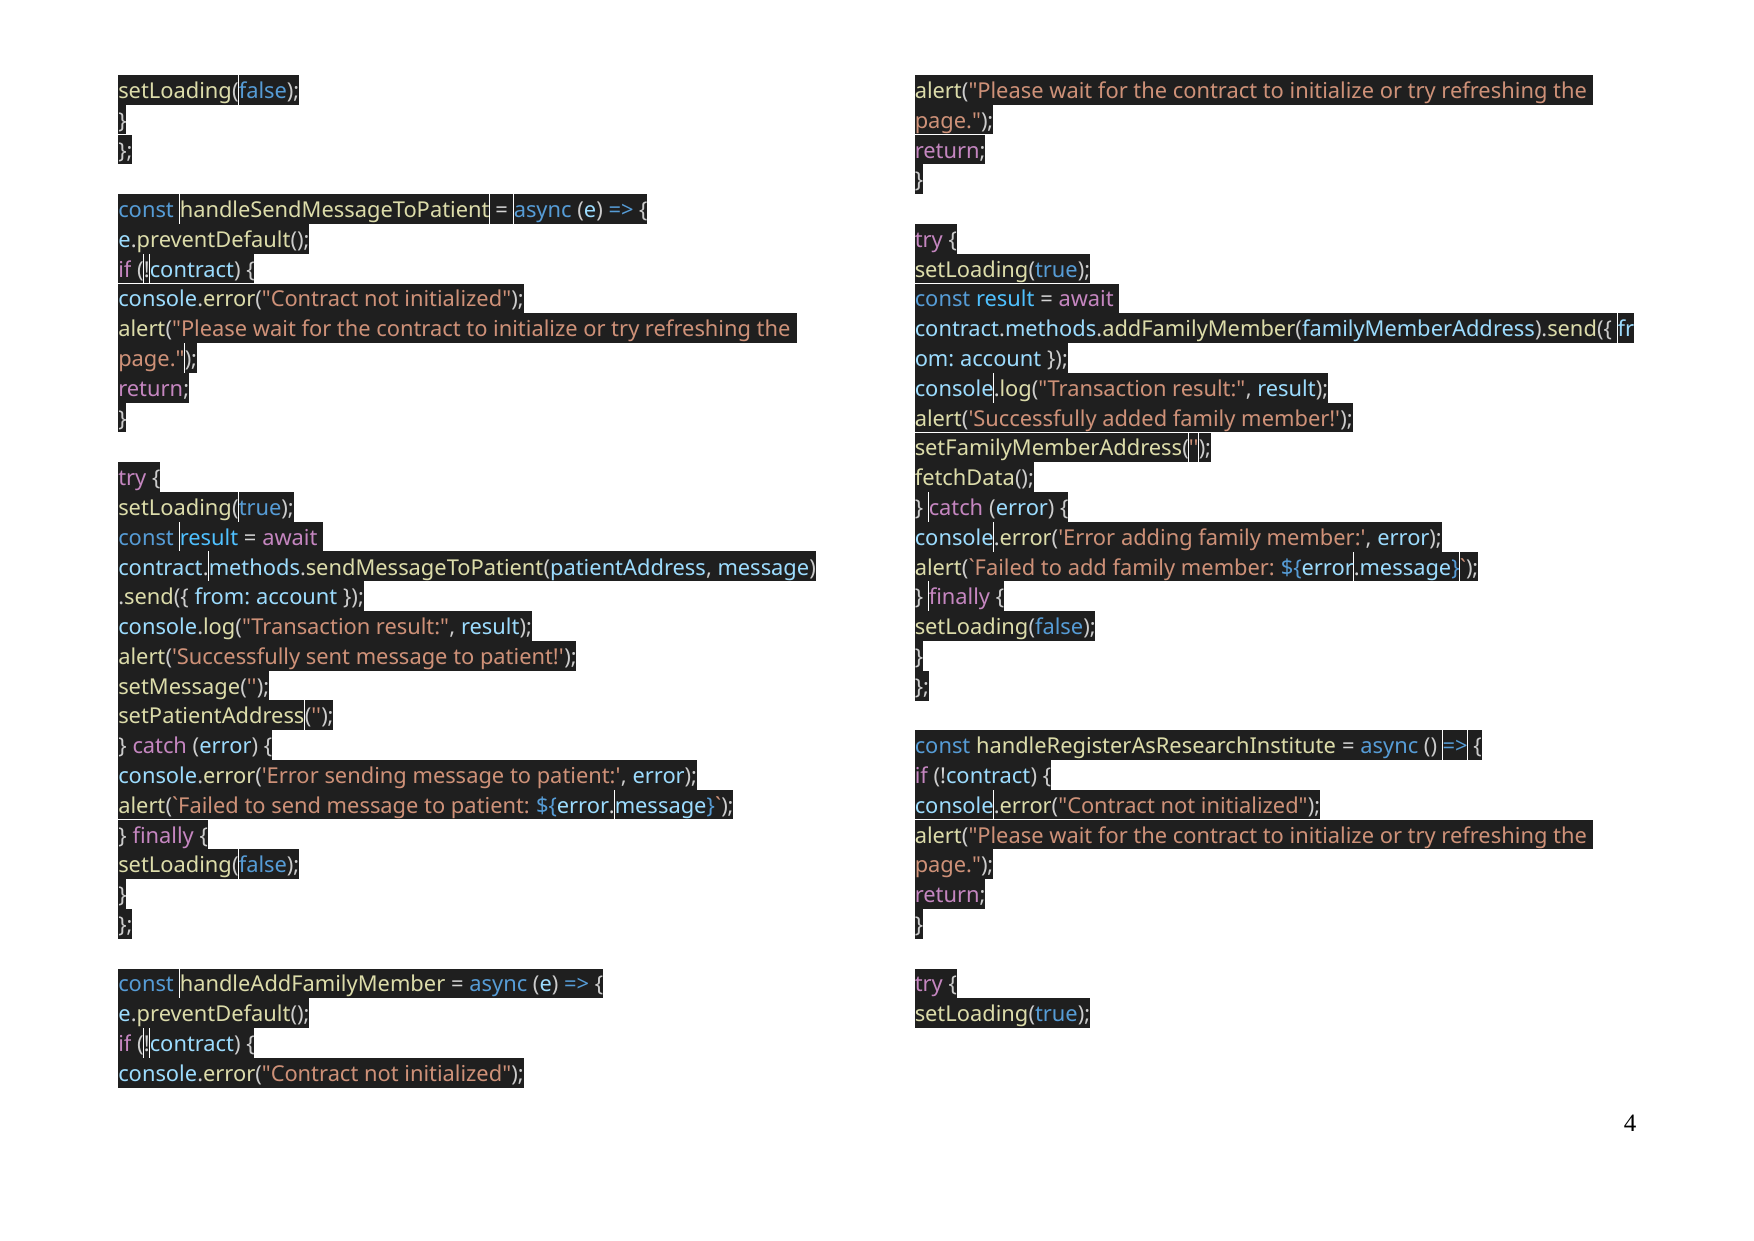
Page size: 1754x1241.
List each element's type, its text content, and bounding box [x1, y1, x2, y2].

text } [914, 641, 1636, 671]
text setLoading(true); [914, 254, 1636, 283]
text e.preventDefault(); [118, 998, 839, 1028]
text const result = await contract.methods.sendMessageToPatient(patientAddress, message) [118, 522, 839, 581]
text e.preventDefault(); [118, 224, 839, 254]
text setPatientAddress(''); [118, 700, 839, 730]
text console.error('Error adding family member:', error); [914, 522, 1636, 552]
text console.error('Error sending message to patient:', error); [118, 760, 839, 790]
text const result = await contract.methods.addFamilyMember(familyMemberAddress).send({ from: account }); [914, 283, 1636, 373]
text setLoading(true); [914, 998, 1636, 1028]
text } [118, 105, 839, 134]
text } [914, 164, 1636, 194]
text console.error("Contract not initialized"); [118, 1058, 839, 1088]
text return; [914, 134, 1636, 164]
text setFamilyMemberAddress(''); [914, 432, 1636, 462]
text .send({ from: account }); [118, 581, 839, 611]
text const handleAddFamilyMember = async (e) => { [118, 968, 839, 998]
text } finally { [118, 819, 839, 849]
text alert(`Failed to add family member: ${error.message}`); [914, 552, 1636, 581]
text setLoading(true); [118, 492, 839, 522]
text } catch (error) { [118, 730, 839, 760]
text return; [118, 373, 839, 403]
text const handleRegisterAsResearchInstitute = async () => { [914, 730, 1636, 760]
text if (!contract) { [118, 1028, 839, 1058]
text alert(`Failed to send message to patient: ${error.message}`); [118, 790, 839, 819]
text } catch (error) { [914, 492, 1636, 522]
text }; [118, 134, 839, 164]
text alert("Please wait for the contract to initialize or try refreshing the page."); [914, 75, 1636, 134]
text try { [914, 224, 1636, 254]
text } [118, 403, 839, 432]
text setMessage(''); [118, 671, 839, 700]
text if (!contract) { [914, 760, 1636, 790]
text alert("Please wait for the contract to initialize or try refreshing the page."); [118, 313, 839, 373]
text }; [118, 909, 839, 939]
text } finally { [914, 581, 1636, 611]
text alert("Please wait for the contract to initialize or try refreshing the page."); [914, 819, 1636, 879]
text setLoading(false); [118, 75, 839, 105]
text try { [914, 968, 1636, 998]
text setLoading(false); [914, 611, 1636, 641]
text const handleSendMessageToPatient = async (e) => { [118, 194, 839, 224]
text console.log("Transaction result:", result); [118, 611, 839, 641]
text alert('Successfully sent message to patient!'); [118, 641, 839, 671]
text setLoading(false); [118, 849, 839, 879]
text } [118, 879, 839, 909]
text console.error("Contract not initialized"); [118, 283, 839, 313]
text console.log("Transaction result:", result); [914, 373, 1636, 403]
text fetchData(); [914, 462, 1636, 492]
text try { [118, 462, 839, 492]
text return; [914, 879, 1636, 909]
text if (!contract) { [118, 254, 839, 283]
text } [914, 909, 1636, 939]
text alert('Successfully added family member!'); [914, 403, 1636, 432]
text console.error("Contract not initialized"); [914, 790, 1636, 819]
text }; [914, 671, 1636, 701]
